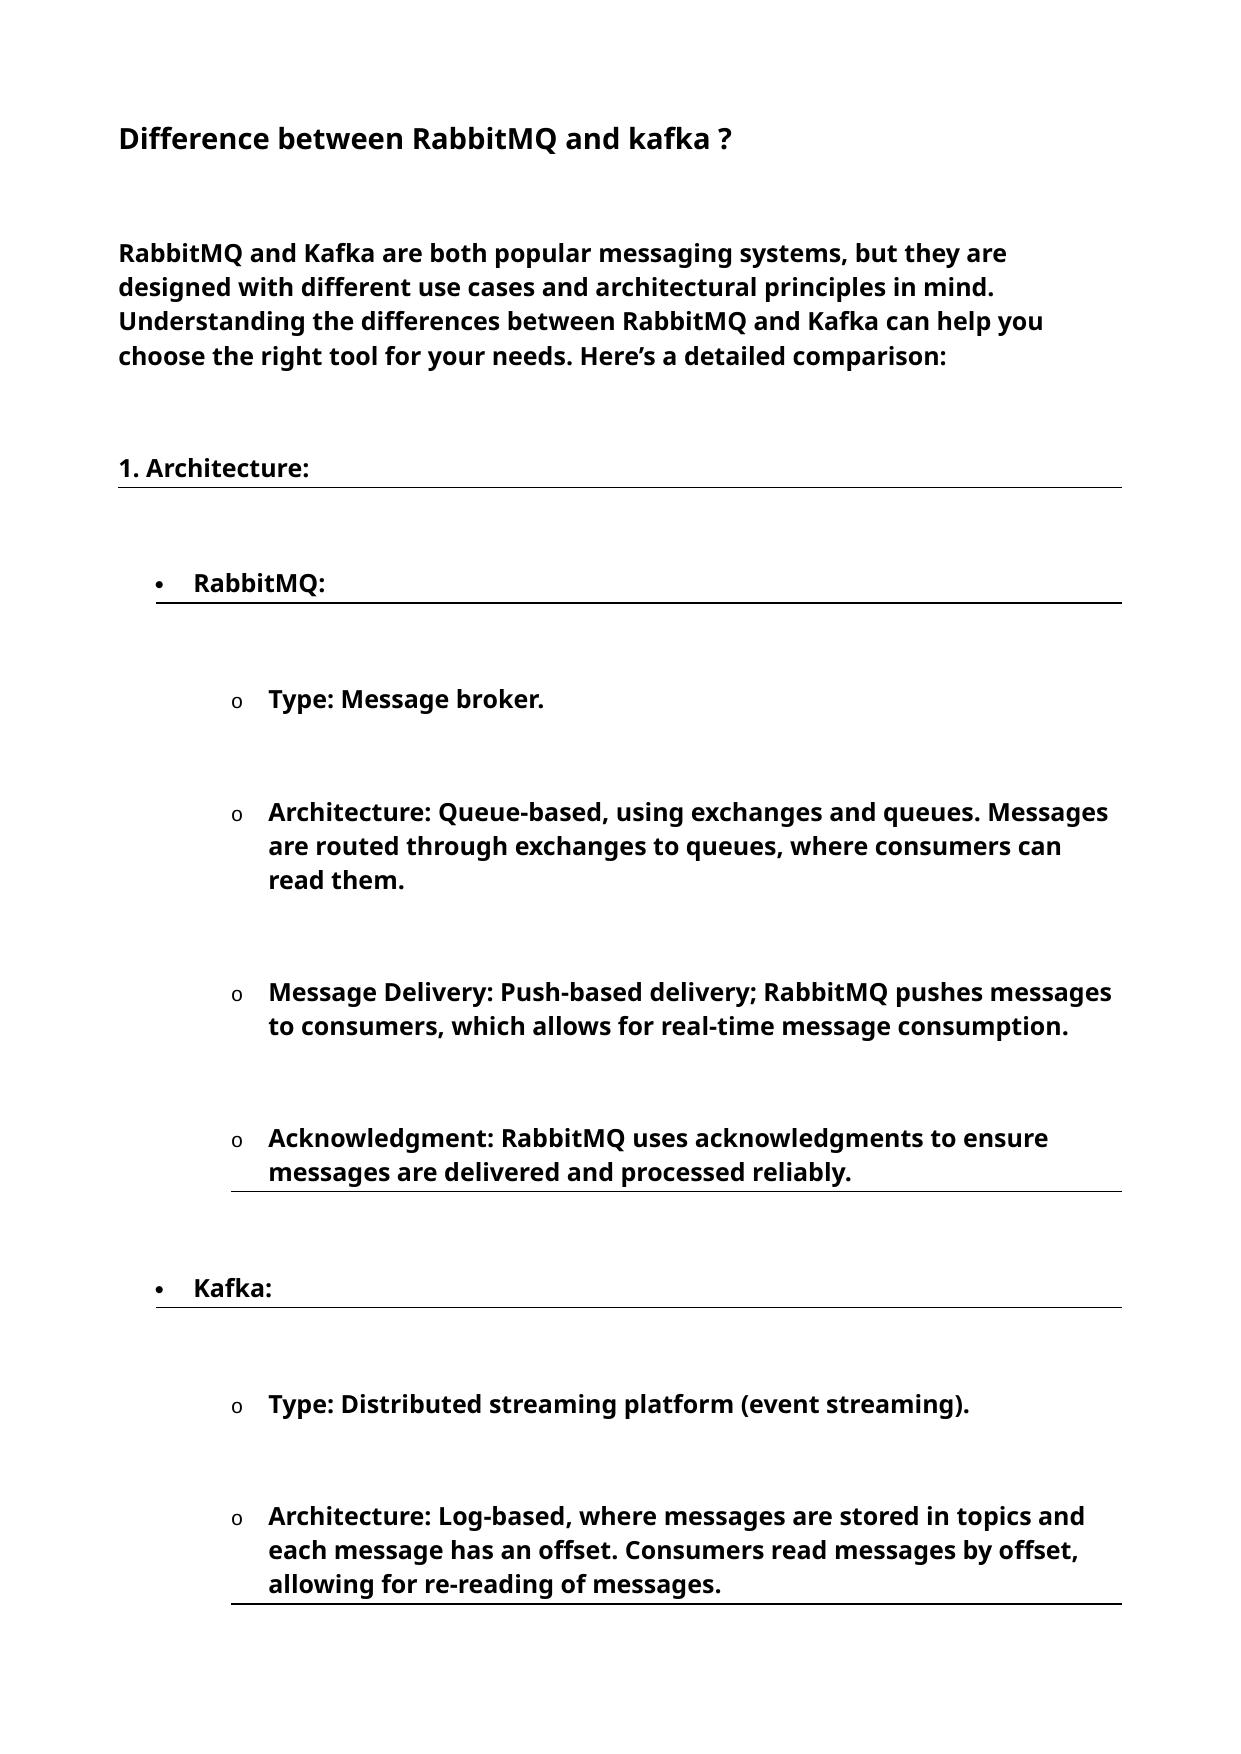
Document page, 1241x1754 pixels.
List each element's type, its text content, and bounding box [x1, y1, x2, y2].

subtitle 1. Architecture: [118, 450, 1122, 487]
subtitle RabbitMQ and Kafka are both popular messaging systems, but they are designed with different use cases and architectural principles in mind. Understanding the differences between RabbitMQ and Kafka can help you choose the right tool for your needs. Here’s a detailed comparison: [118, 236, 1122, 372]
subtitle RabbitMQ: [156, 566, 1122, 602]
subtitle Kafka: [156, 1271, 1122, 1307]
subtitle Difference between RabbitMQ and kafka ? [118, 118, 1122, 158]
subtitle Architecture: Log-based, where messages are stored in topics and each message has an offset. Consumers read messages by offset, allowing for re-reading of messages. [231, 1499, 1122, 1603]
subtitle Message Delivery: Push-based delivery; RabbitMQ pushes messages to consumers, which allows for real-time message consumption. [231, 974, 1122, 1043]
subtitle Architecture: Queue-based, using exchanges and queues. Messages are routed through exchanges to queues, where consumers can read them. [231, 794, 1122, 896]
subtitle Acknowledgment: RabbitMQ uses acknowledgments to ensure messages are delivered and processed reliably. [231, 1121, 1122, 1191]
subtitle Type: Distributed streaming platform (event streaming). [231, 1386, 1122, 1421]
subtitle Type: Message broker. [231, 682, 1122, 716]
